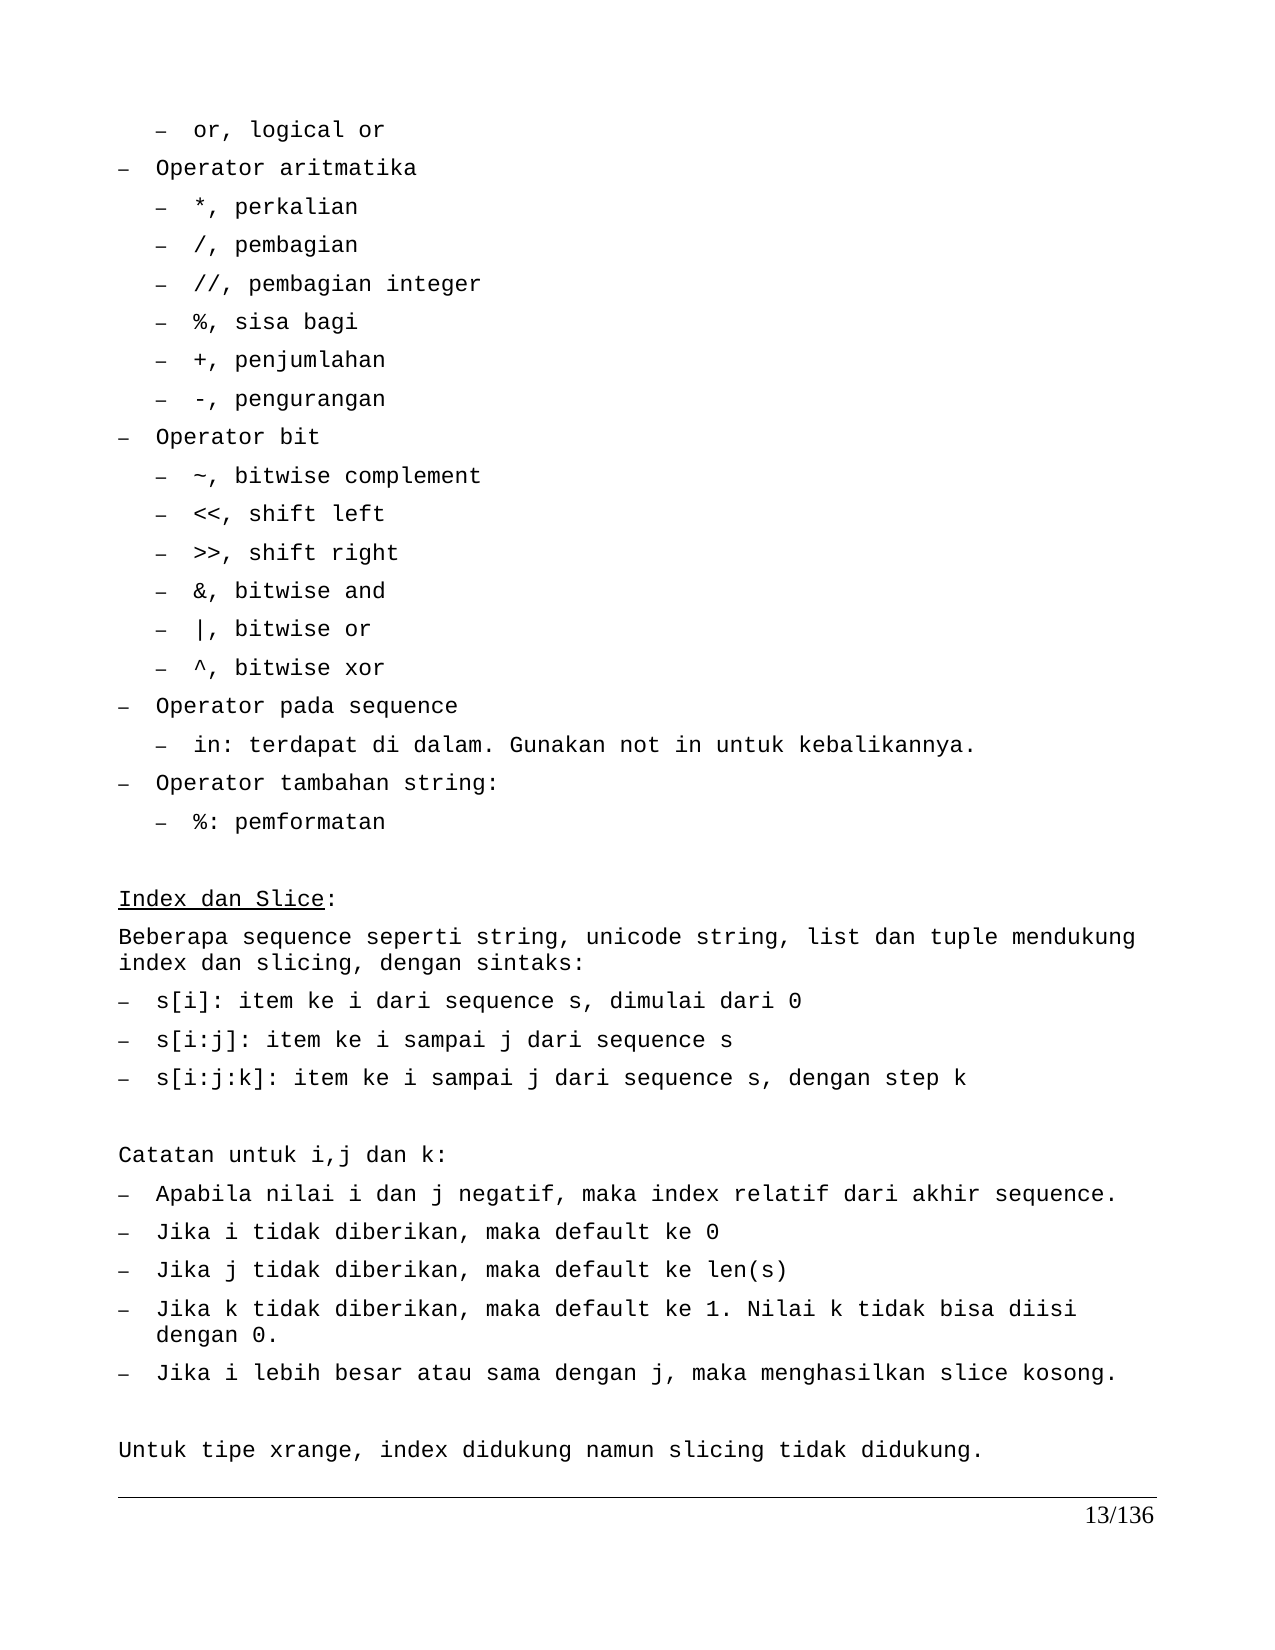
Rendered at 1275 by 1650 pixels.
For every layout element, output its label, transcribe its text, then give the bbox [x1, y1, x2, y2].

list %, sisa bagi [156, 310, 1157, 336]
list &, bitwise and [156, 579, 1157, 605]
text Index dan Slice: [118, 887, 1157, 913]
list s[i:j:k]: item ke i sampai j dari sequence s, dengan step k [118, 1067, 1157, 1092]
list in: terdapat di dalam. Gunakan not in untuk kebalikannya. [156, 733, 1157, 759]
text Catatan untuk i,j dan k: [118, 1143, 1157, 1169]
text Beberapa sequence seperti string, unicode string, list dan tuple mendukung index dan slicing, dengan sintaks: [118, 925, 1157, 977]
list s[i:j]: item ke i sampai j dari sequence s [118, 1028, 1157, 1054]
list Jika i lebih besar atau sama dengan j, maka menghasilkan slice kosong. [118, 1362, 1157, 1387]
list Operator bit [118, 426, 1157, 452]
list //, pembagian integer [156, 272, 1157, 298]
list <<, shift left [156, 502, 1157, 528]
list -, pengurangan [156, 387, 1157, 413]
text Untuk tipe xrange, index didukung namun slicing tidak didukung. [118, 1438, 1157, 1464]
list or, logical or [156, 118, 1157, 144]
list ^, bitwise xor [156, 656, 1157, 682]
list %: pemformatan [156, 810, 1157, 836]
list *, perkalian [156, 195, 1157, 221]
list Operator tambahan string: [118, 772, 1157, 797]
list >>, shift right [156, 541, 1157, 567]
list +, penjumlahan [156, 349, 1157, 375]
list Jika i tidak diberikan, maka default ke 0 [118, 1220, 1157, 1246]
list |, bitwise or [156, 618, 1157, 644]
list Operator pada sequence [118, 695, 1157, 721]
list Jika k tidak diberikan, maka default ke 1. Nilai k tidak bisa diisi dengan 0. [118, 1297, 1157, 1349]
list Operator aritmatika [118, 157, 1157, 182]
list Jika j tidak diberikan, maka default ke len(s) [118, 1259, 1157, 1285]
list Apabila nilai i dan j negatif, maka index relatif dari akhir sequence. [118, 1182, 1157, 1208]
list ~, bitwise complement [156, 464, 1157, 490]
list /, pembagian [156, 233, 1157, 259]
list s[i]: item ke i dari sequence s, dimulai dari 0 [118, 990, 1157, 1016]
